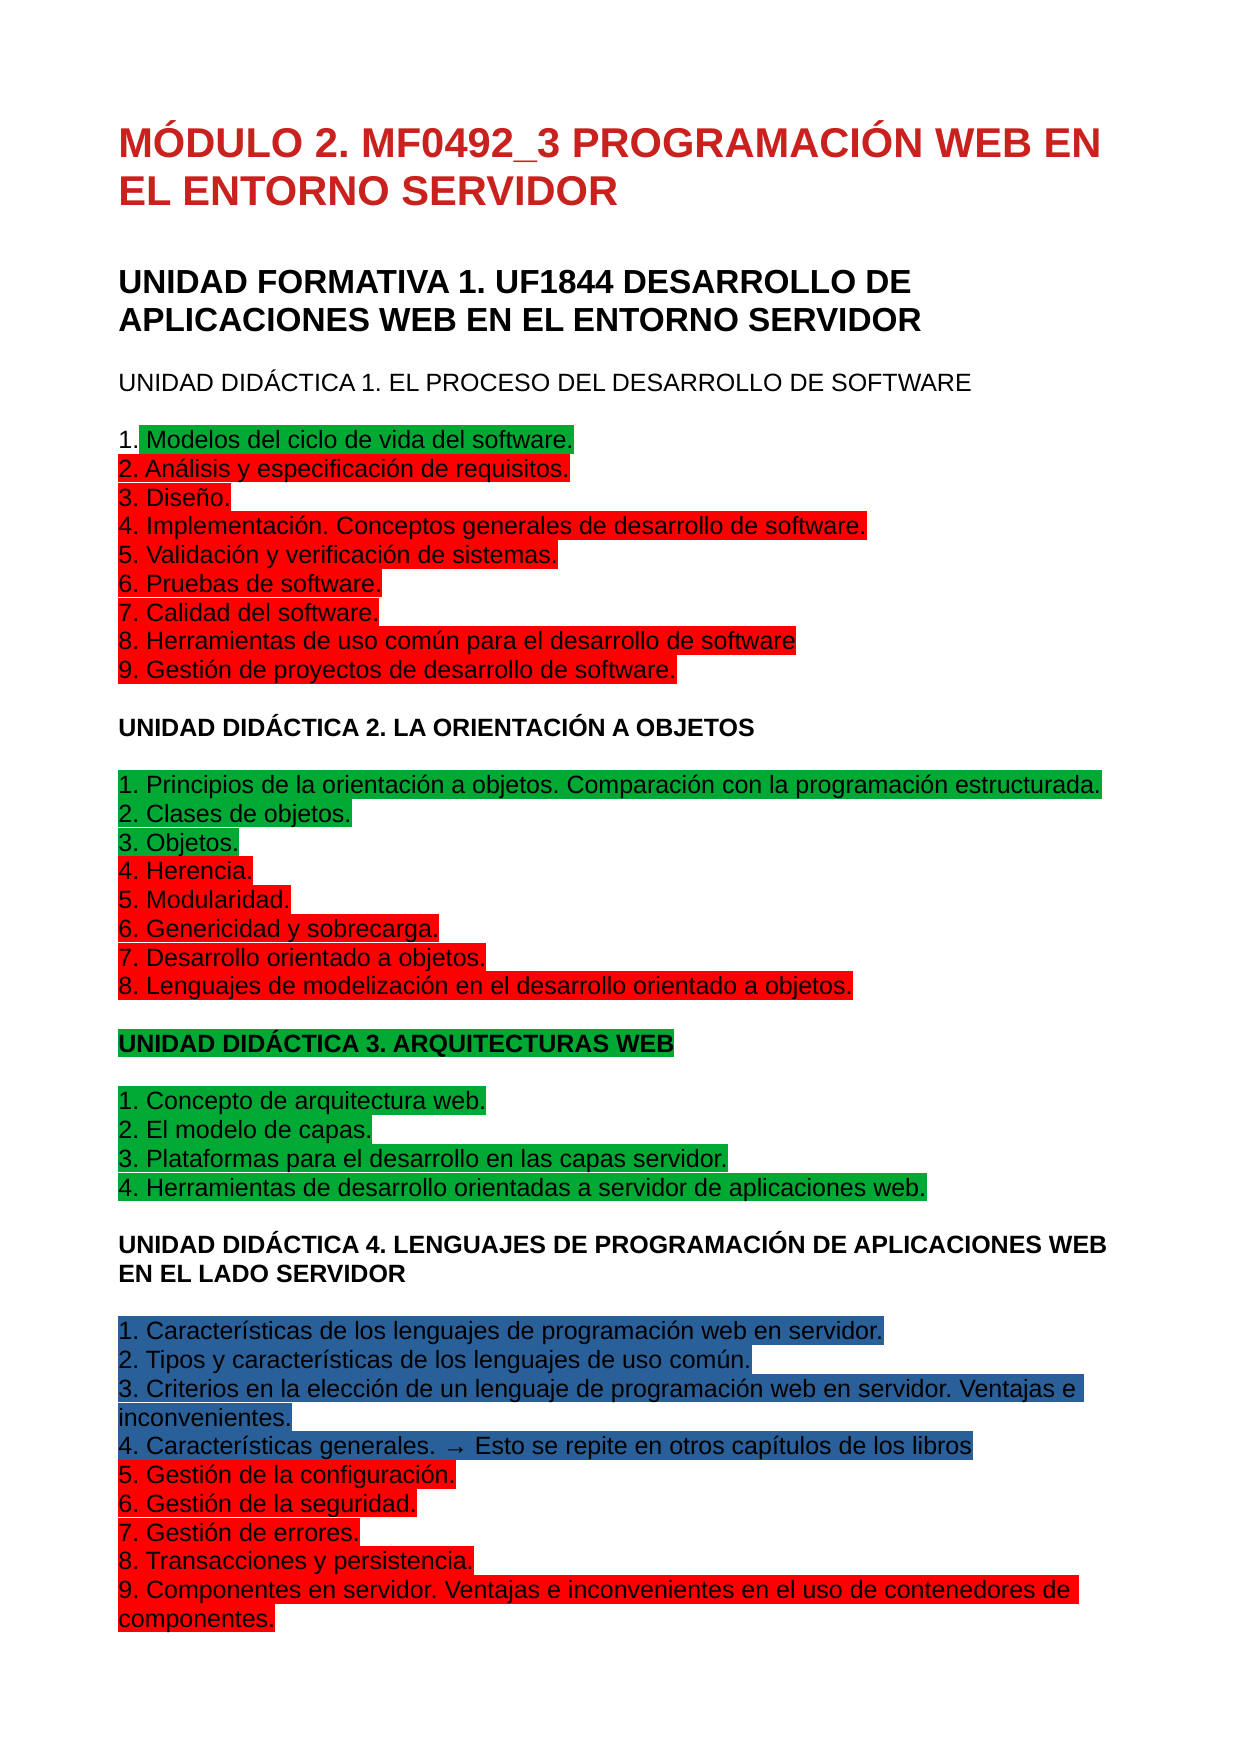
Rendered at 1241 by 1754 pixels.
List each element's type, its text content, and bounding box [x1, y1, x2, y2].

text UNIDAD DIDÁCTICA 2. LA ORIENTACIÓN A OBJETOS [118, 712, 1122, 741]
text MÓDULO 2. MF0492_3 PROGRAMACIÓN WEB EN EL ENTORNO SERVIDOR [118, 118, 1122, 214]
text 5. Validación y verificación de sistemas. [118, 540, 1122, 569]
text 4. Implementación. Conceptos generales de desarrollo de software. [118, 511, 1122, 540]
text 7. Calidad del software. [118, 597, 1122, 626]
text 5. Gestión de la configuración. [118, 1460, 1122, 1489]
text UNIDAD DIDÁCTICA 4. LENGUAJES DE PROGRAMACIÓN DE APLICACIONES WEB EN EL LADO SERVIDOR [118, 1230, 1122, 1287]
text 3. Criterios en la elección de un lenguaje de programación web en servidor. Ventajas e inconvenientes. [118, 1374, 1122, 1431]
text 4. Herencia. [118, 856, 1122, 885]
text 1. Características de los lenguajes de programación web en servidor. [118, 1316, 1122, 1345]
text 4. Herramientas de desarrollo orientadas a servidor de aplicaciones web. [118, 1172, 1122, 1201]
text 8. Transacciones y persistencia. [118, 1546, 1122, 1575]
text 6. Gestión de la seguridad. [118, 1489, 1122, 1517]
text 1. Modelos del ciclo de vida del software. [118, 425, 1122, 454]
text 9. Gestión de proyectos de desarrollo de software. [118, 655, 1122, 684]
text 1. Principios de la orientación a objetos. Comparación con la programación estructurada. [118, 770, 1122, 799]
text 9. Componentes en servidor. Ventajas e inconvenientes en el uso de contenedores de componentes. [118, 1575, 1122, 1632]
text 7. Gestión de errores. [118, 1517, 1122, 1546]
text 2. Tipos y características de los lenguajes de uso común. [118, 1345, 1122, 1374]
text UNIDAD DIDÁCTICA 1. EL PROCESO DEL DESARROLLO DE SOFTWARE [118, 367, 1122, 396]
text 3. Objetos. [118, 827, 1122, 856]
text 2. Clases de objetos. [118, 799, 1122, 827]
text 2. Análisis y especificación de requisitos. [118, 454, 1122, 482]
text UNIDAD DIDÁCTICA 3. ARQUITECTURAS WEB [118, 1029, 1122, 1057]
text 6. Pruebas de software. [118, 569, 1122, 597]
text 5. Modularidad. [118, 885, 1122, 914]
text UNIDAD FORMATIVA 1. UF1844 DESARROLLO DE APLICACIONES WEB EN EL ENTORNO SERVIDOR [118, 262, 1122, 339]
text 7. Desarrollo orientado a objetos. [118, 942, 1122, 971]
text 3. Diseño. [118, 482, 1122, 511]
text 3. Plataformas para el desarrollo en las capas servidor. [118, 1144, 1122, 1172]
text 2. El modelo de capas. [118, 1115, 1122, 1144]
text 6. Genericidad y sobrecarga. [118, 914, 1122, 942]
text 1. Concepto de arquitectura web. [118, 1086, 1122, 1115]
text 8. Herramientas de uso común para el desarrollo de software [118, 626, 1122, 655]
text 4. Características generales. → Esto se repite en otros capítulos de los libros [118, 1431, 1122, 1460]
text 8. Lenguajes de modelización en el desarrollo orientado a objetos. [118, 971, 1122, 1000]
